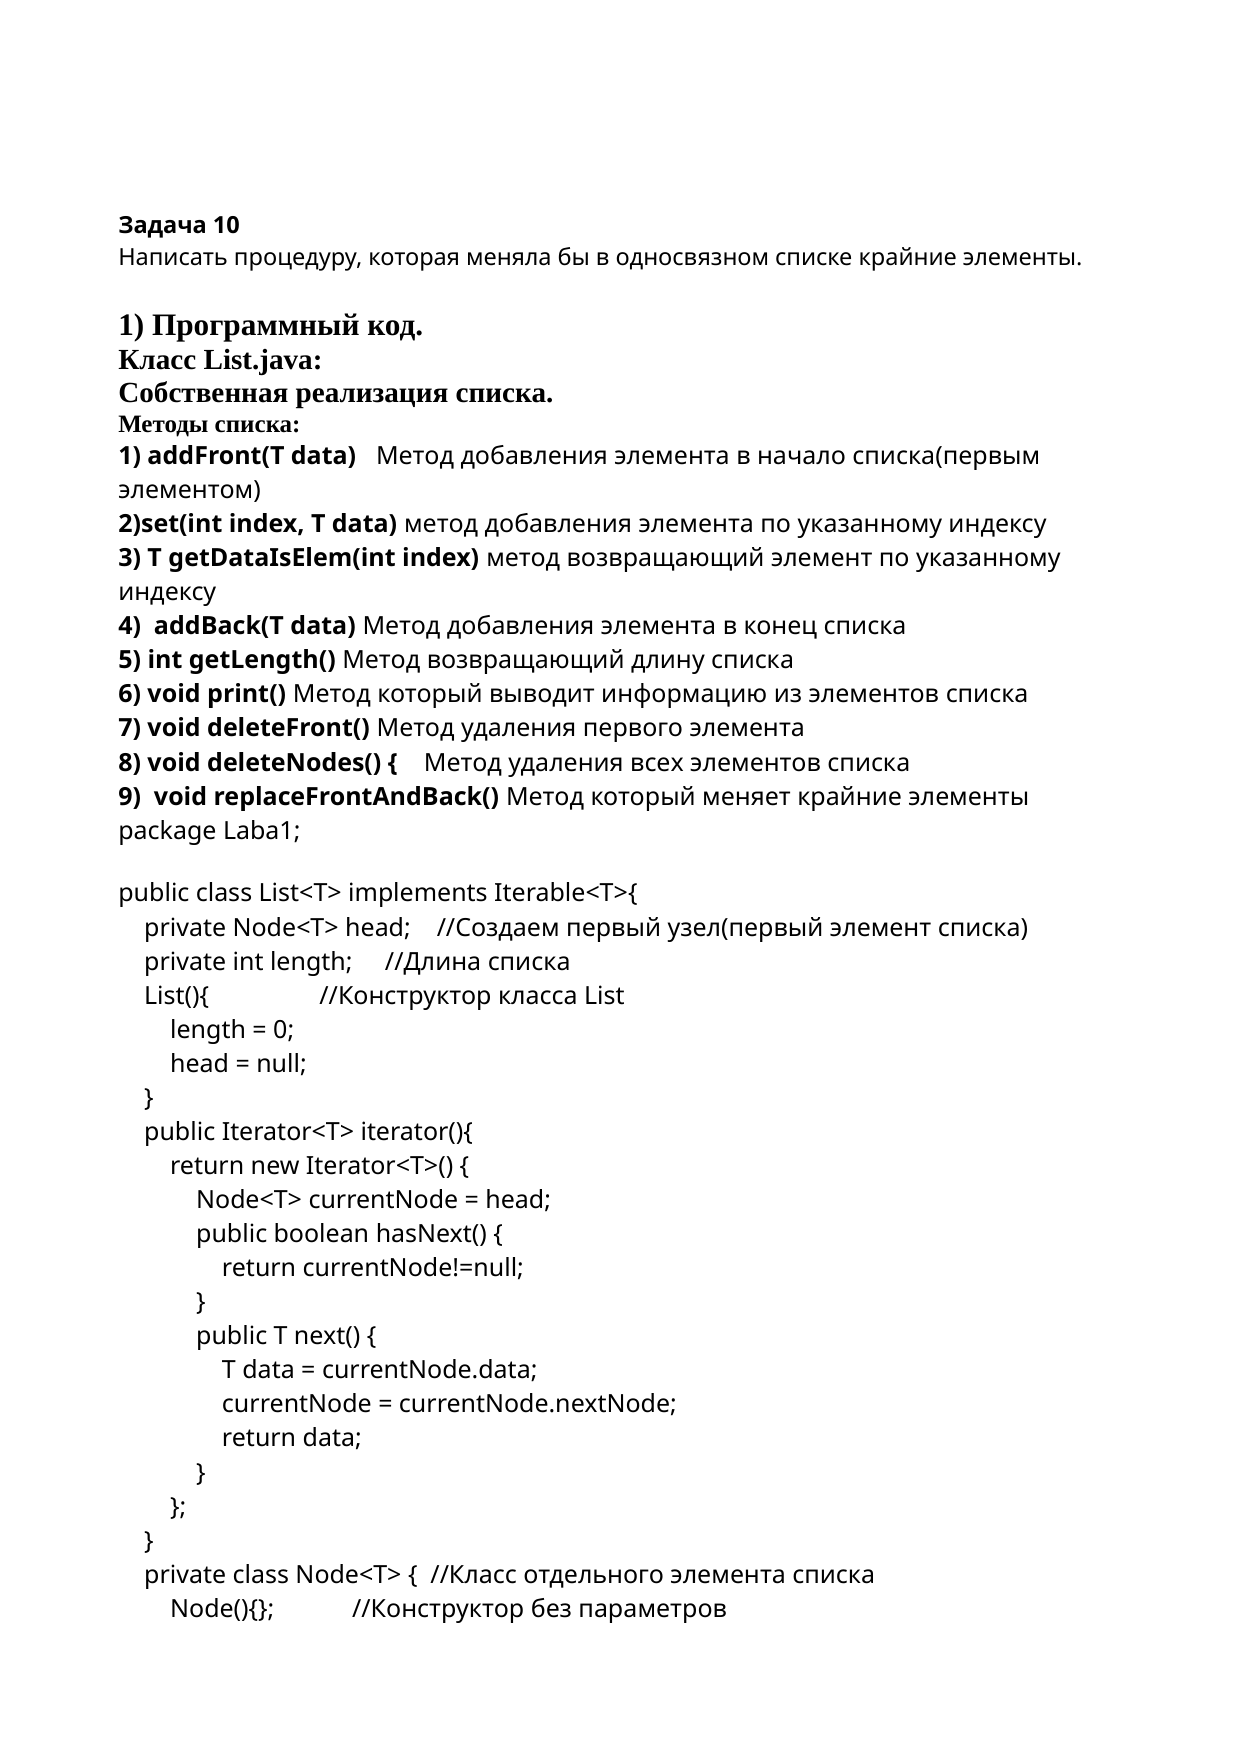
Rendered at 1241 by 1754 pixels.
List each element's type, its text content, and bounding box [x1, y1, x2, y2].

text 7) void deleteFront() Метод удаления первого элемента [118, 710, 1122, 744]
text 2)set(int index, T data) метод добавления элемента по указанному индексу [118, 506, 1122, 540]
text Класс List.java: [118, 342, 1122, 375]
text 1) addFront(T data) Метод добавления элемента в начало списка(первым элементом) [118, 438, 1122, 506]
text Написать процедуру, которая меняла бы в односвязном списке крайние элементы. [118, 240, 1122, 272]
text 6) void print() Метод который выводит информацию из элементов списка [118, 676, 1122, 710]
text 9) void replaceFrontAndBack() Метод который меняет крайние элементы [118, 778, 1122, 812]
text 3) T getDataIsElem(int index) метод возвращающий элемент по указанному индексу [118, 540, 1122, 608]
text 1) Программный код. [118, 306, 1122, 342]
text Методы списка: [118, 409, 1122, 438]
text 8) void deleteNodes() { Метод удаления всех элементов списка [118, 744, 1122, 778]
text Задача 10 [118, 208, 1122, 240]
text 4) addBack(T data) Метод добавления элемента в конец списка [118, 608, 1122, 642]
text package Laba1; public class List<T> implements Iterable<T>{ private Node<T> head; //Создаем первый узел(первый элемент списка) private int length; //Длина списка List(){ //Конструктор класса List length = 0; head = null; } public Iterator<T> iterator(){ return new Iterator<T>() { Node<T> currentNode = head; public boolean hasNext() { return currentNode!=null; } public T next() { T data = currentNode.data; currentNode = currentNode.nextNode; return data; } }; } private class Node<T> { //Класс отдельного элемента списка Node(){}; //Конструктор без параметров [118, 812, 1122, 1624]
text Собственная реализация списка. [118, 375, 1122, 409]
text 5) int getLength() Метод возвращающий длину списка [118, 642, 1122, 676]
